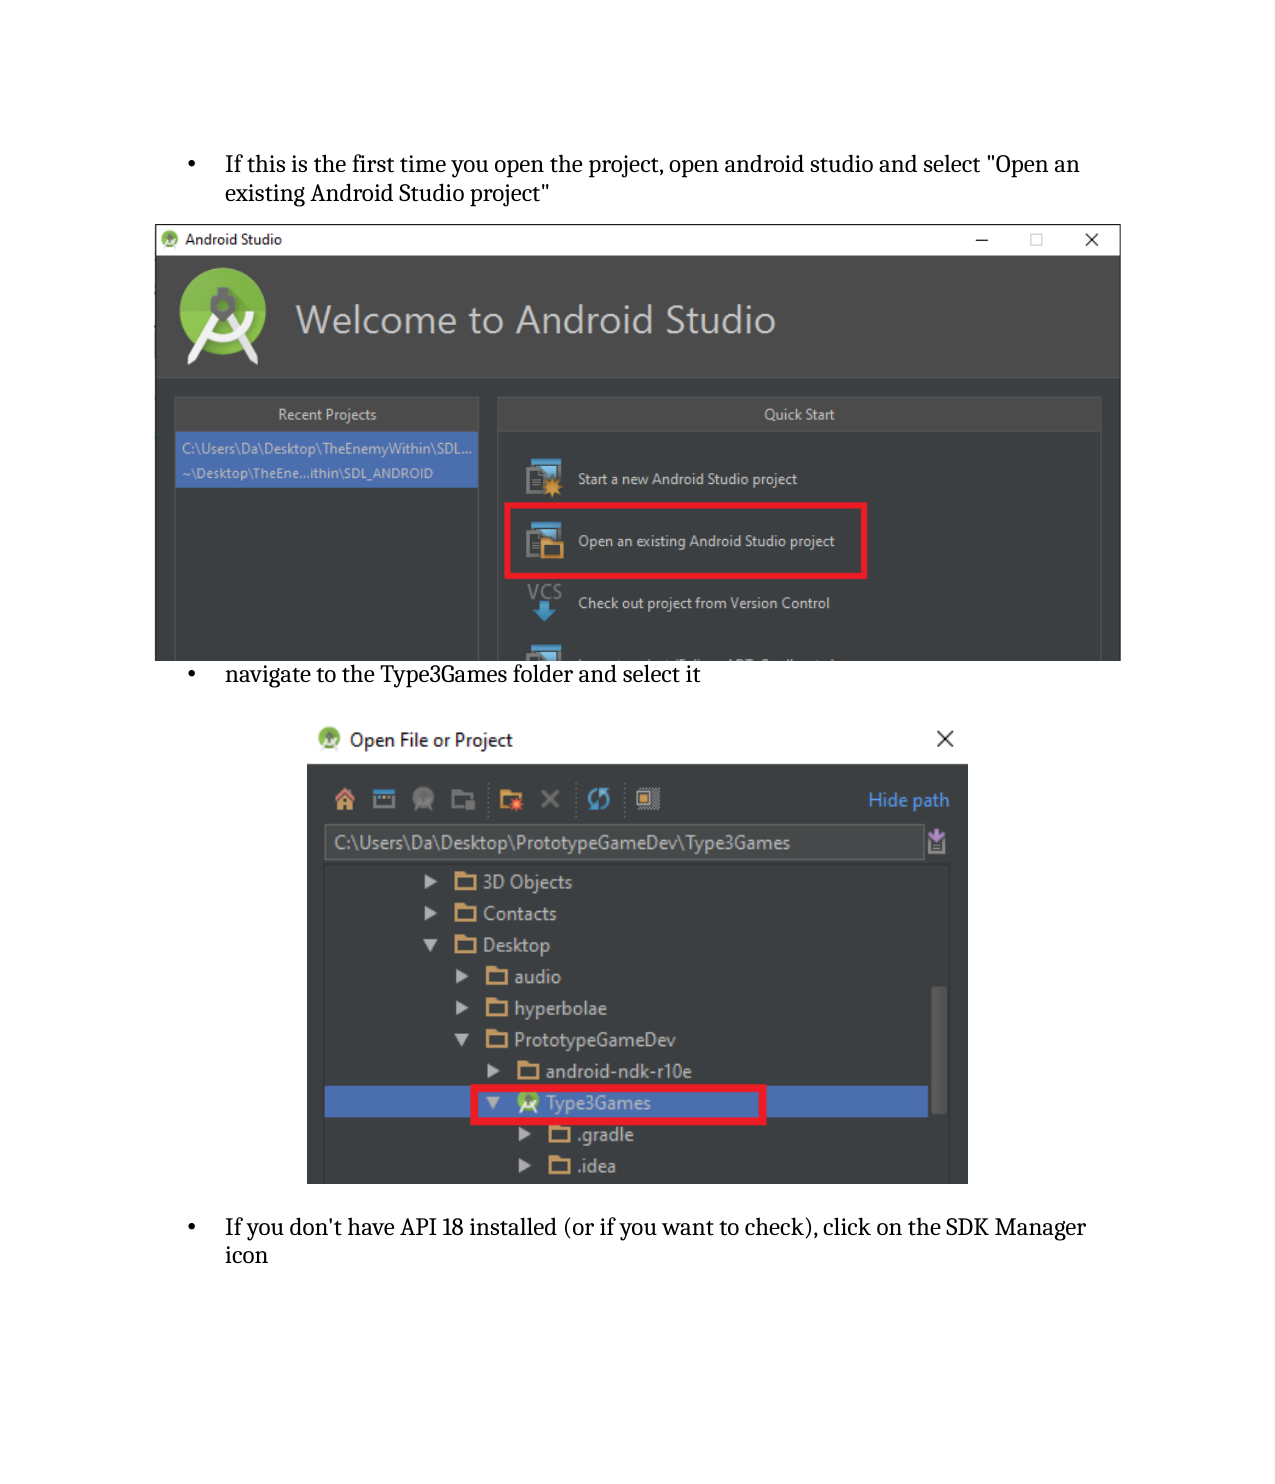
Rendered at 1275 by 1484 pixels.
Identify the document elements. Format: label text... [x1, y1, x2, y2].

list If this is the first time you open the project, open android studio and select "Open an existing Android Studio project" [187, 150, 1125, 207]
list If you don't have API 18 installed (or if you want to check), click on the SDK Manager icon [187, 1212, 1125, 1270]
list navigate to the Type3Games folder and select it [187, 207, 1125, 689]
